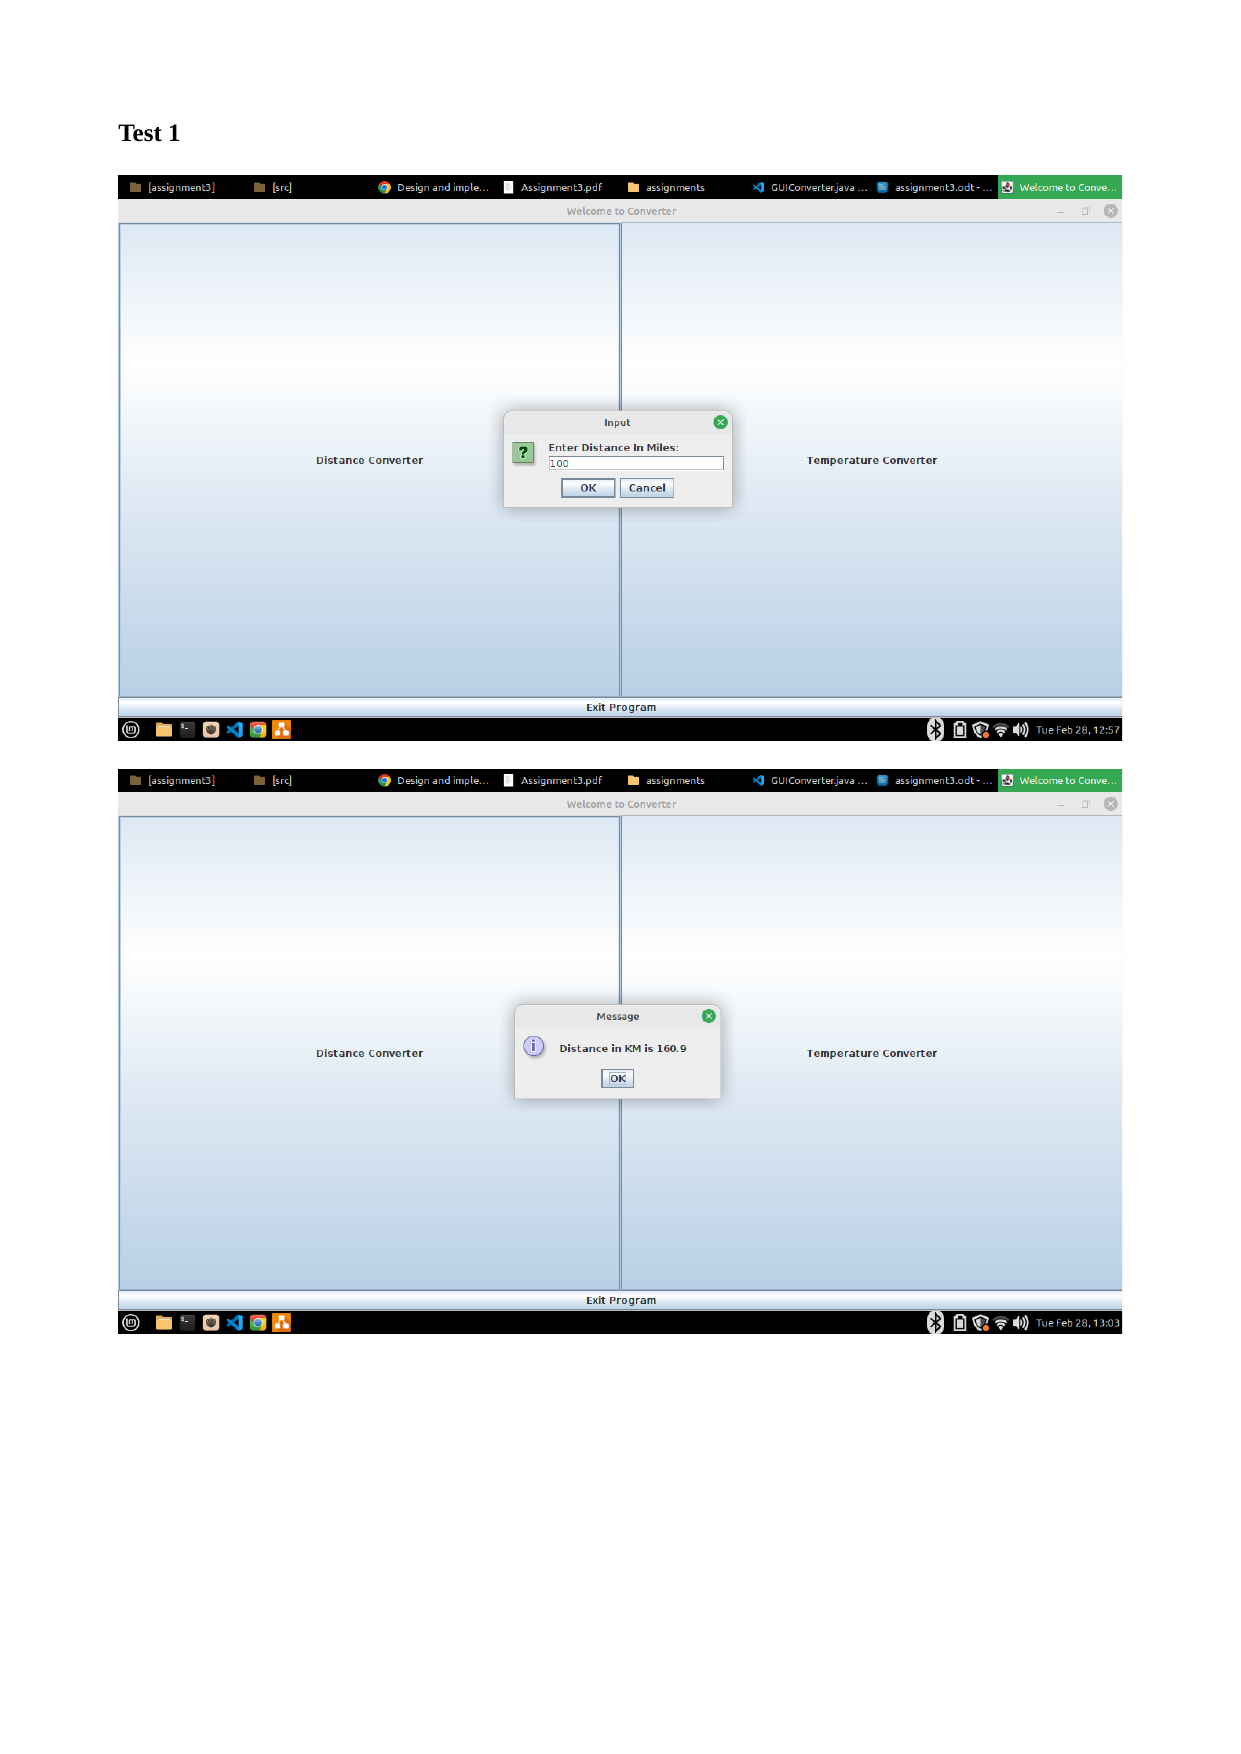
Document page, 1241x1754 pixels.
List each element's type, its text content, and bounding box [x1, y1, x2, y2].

picture [118, 769, 1123, 1334]
picture [118, 175, 1123, 741]
text Test 1 [118, 118, 1122, 147]
